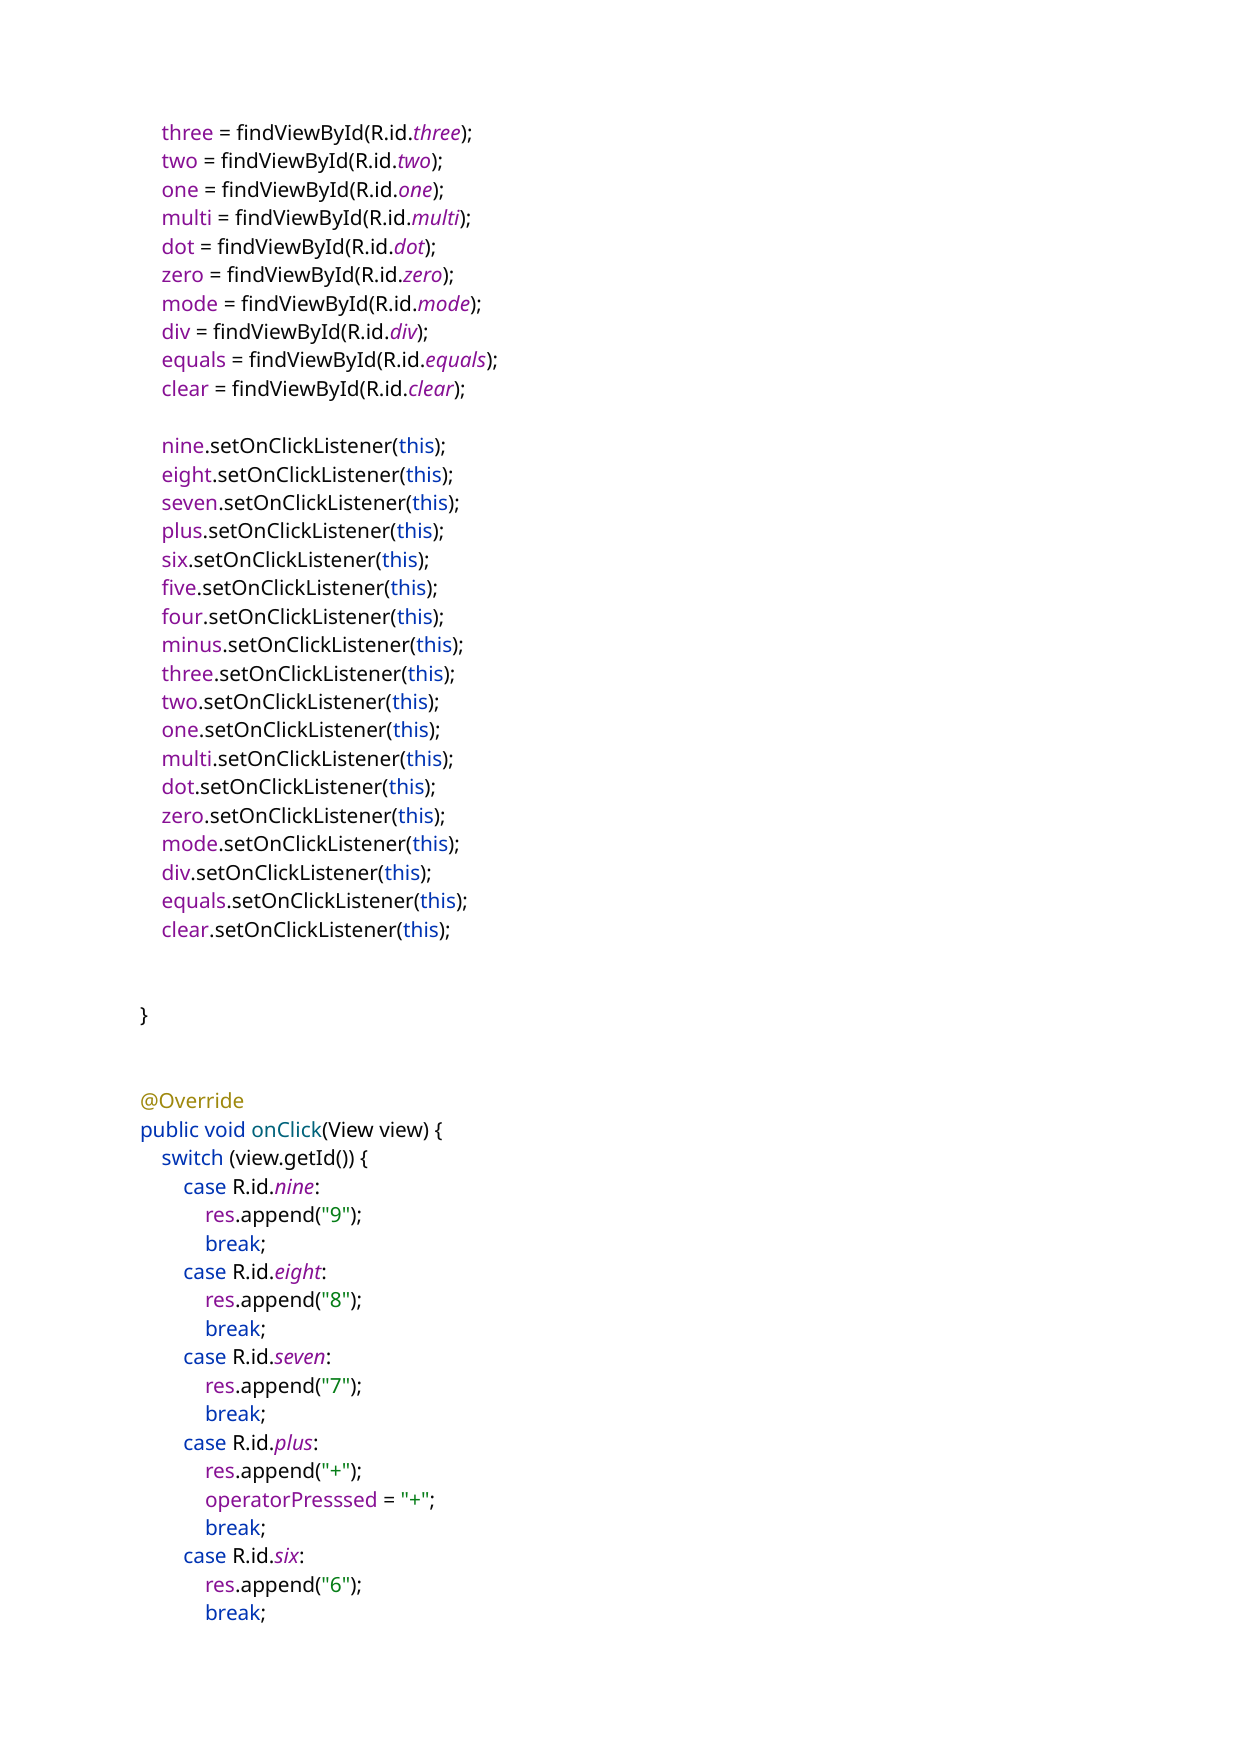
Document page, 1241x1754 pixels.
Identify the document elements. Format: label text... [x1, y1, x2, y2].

text three = findViewById(R.id.three); two = findViewById(R.id.two); one = findViewById(R.id.one); multi = findViewById(R.id.multi); dot = findViewById(R.id.dot); zero = findViewById(R.id.zero); mode = findViewById(R.id.mode); div = findViewById(R.id.div); equals = findViewById(R.id.equals); clear = findViewById(R.id.clear); nine.setOnClickListener(this); eight.setOnClickListener(this); seven.setOnClickListener(this); plus.setOnClickListener(this); six.setOnClickListener(this); five.setOnClickListener(this); four.setOnClickListener(this); minus.setOnClickListener(this); three.setOnClickListener(this); two.setOnClickListener(this); one.setOnClickListener(this); multi.setOnClickListener(this); dot.setOnClickListener(this); zero.setOnClickListener(this); mode.setOnClickListener(this); div.setOnClickListener(this); equals.setOnClickListener(this); clear.setOnClickListener(this); } @Override public void onClick(View view) { switch (view.getId()) { case R.id.nine: res.append("9"); break; case R.id.eight: res.append("8"); break; case R.id.seven: res.append("7"); break; case R.id.plus: res.append("+"); operatorPresssed = "+"; break; case R.id.six: res.append("6"); break; [118, 118, 1122, 1627]
